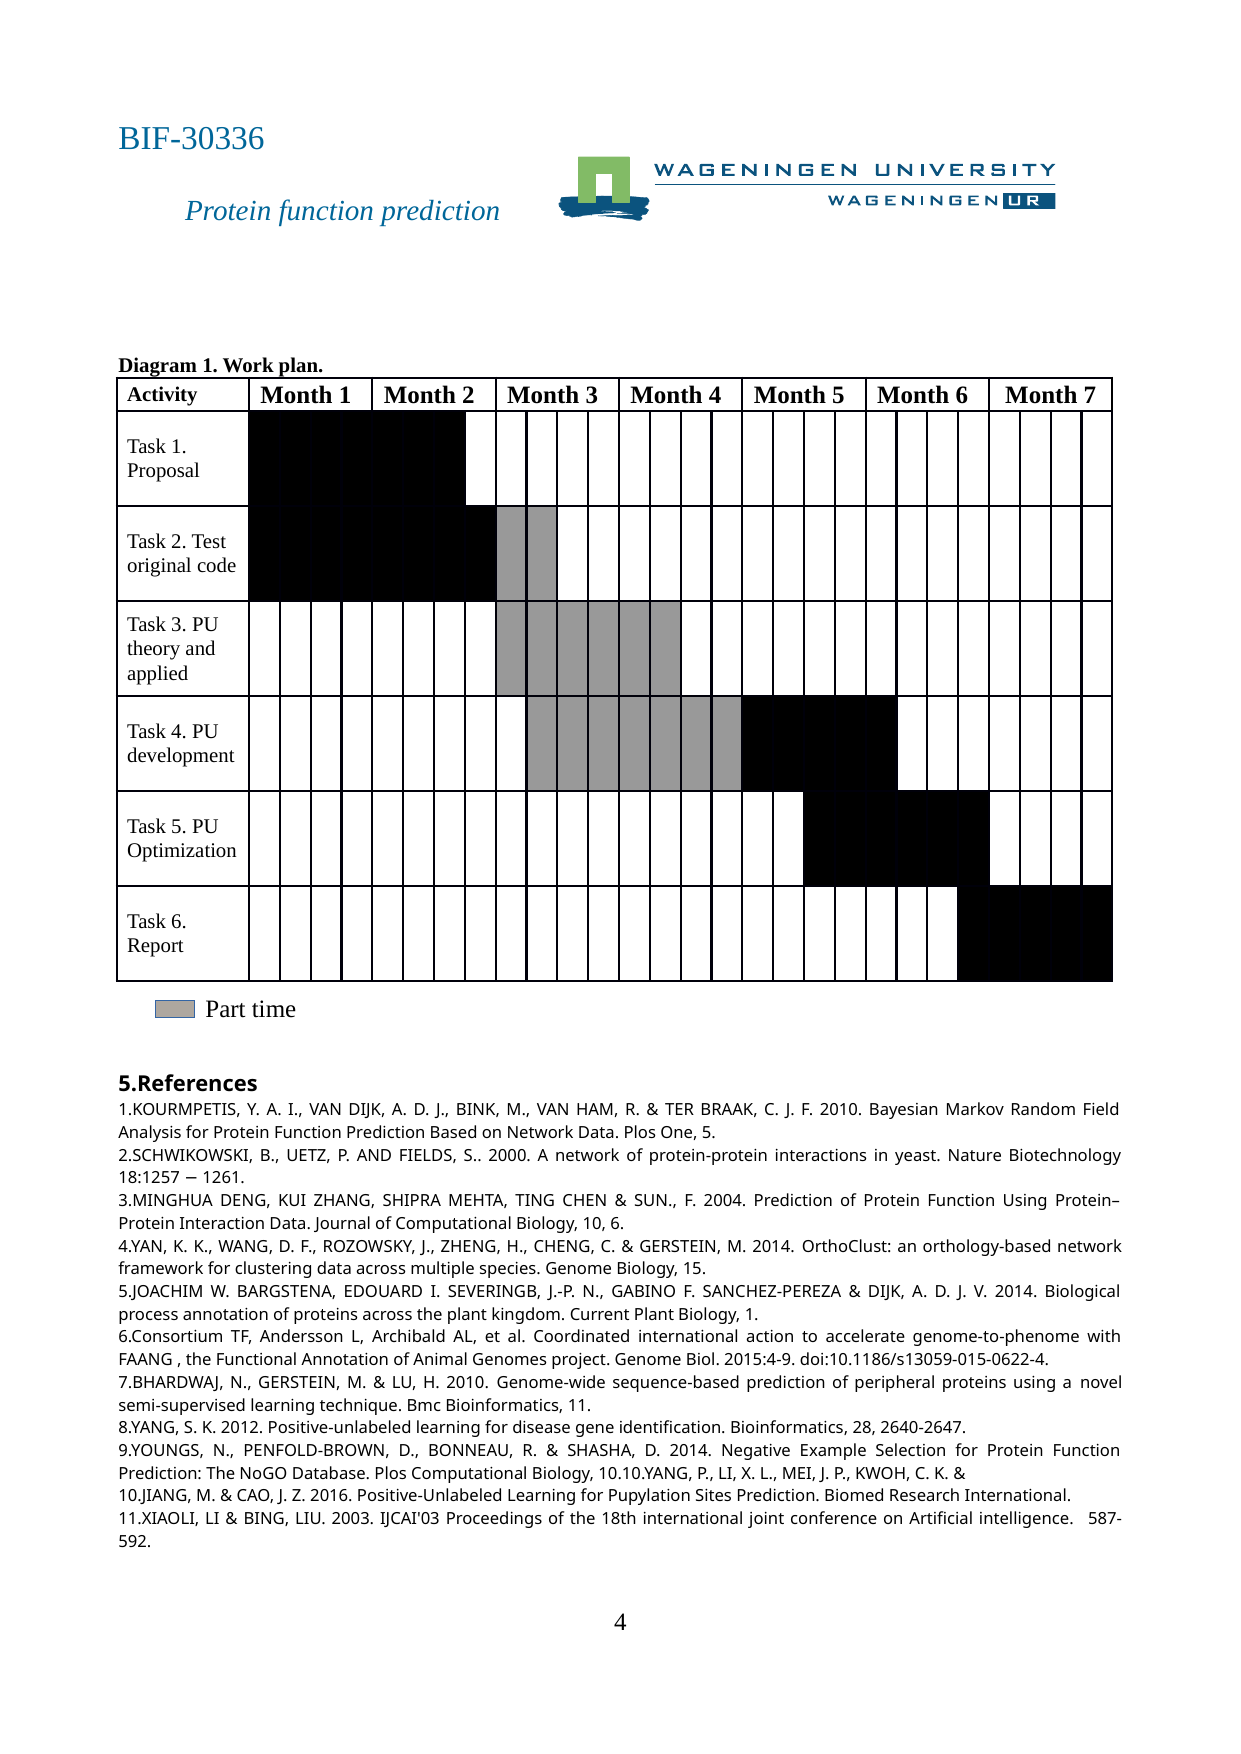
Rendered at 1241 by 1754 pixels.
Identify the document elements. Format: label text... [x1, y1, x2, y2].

table_cell [343, 602, 371, 695]
table_cell [774, 697, 803, 790]
table_header Month 1 [250, 379, 371, 410]
table_cell [805, 507, 834, 600]
table_cell [558, 697, 587, 790]
table_cell [743, 412, 772, 505]
table_cell [682, 602, 710, 695]
table_cell [620, 602, 649, 695]
table_header Month 4 [620, 379, 741, 410]
table_cell [466, 792, 495, 885]
table_cell [743, 602, 772, 695]
table_cell [959, 602, 988, 695]
text 8.YANG, S. K. 2012. Positive-unlabeled learning for disease gene identification. Bioinformatics, 28, 2640-2647. [118, 1416, 1122, 1439]
table_cell [466, 602, 495, 695]
table_cell [589, 412, 618, 505]
table_cell [466, 412, 495, 505]
table_cell [1052, 412, 1080, 505]
table_cell [743, 887, 772, 980]
text 11.XIAOLI, LI & BING, LIU. 2003. IJCAI'03 Proceedings of the 18th international joint conference on Artificial intelligence. 587-592. [118, 1507, 1122, 1552]
table_cell [1083, 887, 1111, 980]
table_cell [528, 792, 556, 885]
table_cell [682, 412, 710, 505]
table_cell [928, 887, 957, 980]
table_cell [651, 697, 680, 790]
table_cell [1083, 507, 1111, 600]
table_cell [466, 697, 495, 790]
table_cell [1021, 602, 1050, 695]
table_cell [990, 792, 1019, 885]
table_cell [836, 792, 865, 885]
table_cell [343, 697, 371, 790]
table_cell [1083, 412, 1111, 505]
table_cell [959, 412, 988, 505]
text 2.SCHWIKOWSKI, B., UETZ, P. AND FIELDS, S.. 2000. A network of protein-protein interactions in yeast. Nature Biotechnology 18:1257 − 1261. [118, 1143, 1122, 1189]
table_cell [250, 602, 279, 695]
table_cell [898, 792, 926, 885]
table_cell [250, 507, 279, 600]
table_cell [898, 412, 926, 505]
table_cell [1083, 697, 1111, 790]
table_cell [312, 887, 340, 980]
table_cell [836, 887, 865, 980]
table_cell [805, 412, 834, 505]
table_cell [713, 412, 741, 505]
table_cell [435, 697, 464, 790]
table_cell [620, 792, 649, 885]
text 10.JIANG, M. & CAO, J. Z. 2016. Positive-Unlabeled Learning for Pupylation Sites Prediction. Biomed Research International. [118, 1484, 1122, 1507]
table_cell [774, 507, 803, 600]
text 6.Consortium TF, Andersson L, Archibald AL, et al. Coordinated international action to accelerate genome-to-phenome with FAANG , the Functional Annotation of Animal Genomes project. Genome Biol. 2015:4-9. doi:10.1186/s13059-015-0622-4. [118, 1325, 1122, 1371]
table_cell [1021, 697, 1050, 790]
table_cell [558, 412, 587, 505]
table_cell [928, 412, 957, 505]
table_header Month 7 [990, 379, 1111, 410]
table_cell [281, 697, 310, 790]
table_cell [312, 602, 340, 695]
table_cell [990, 507, 1019, 600]
table_header Activity [118, 379, 248, 410]
table_cell [898, 507, 926, 600]
table_cell [990, 412, 1019, 505]
text 4.YAN, K. K., WANG, D. F., ROZOWSKY, J., ZHENG, H., CHENG, C. & GERSTEIN, M. 2014. OrthoClust: an orthology-based network framework for clustering data across multiple species. Genome Biology, 15. [118, 1234, 1122, 1280]
table_cell [250, 887, 279, 980]
table_cell [1052, 507, 1080, 600]
table_cell [990, 602, 1019, 695]
table_cell [528, 507, 556, 600]
table_cell [435, 602, 464, 695]
table_cell [620, 412, 649, 505]
table_cell [343, 887, 371, 980]
table_cell [404, 887, 433, 980]
table_cell [466, 887, 495, 980]
table_cell [373, 792, 402, 885]
table_cell [589, 792, 618, 885]
table_cell [497, 697, 525, 790]
table_cell [836, 412, 865, 505]
table_cell [589, 507, 618, 600]
table_cell [589, 887, 618, 980]
text 5.JOACHIM W. BARGSTENA, EDOUARD I. SEVERINGB, J.-P. N., GABINO F. SANCHEZ-PEREZA & DIJK, A. D. J. V. 2014. Biological process annotation of proteins across the plant kingdom. Current Plant Biology, 1. [118, 1280, 1122, 1325]
table_cell [743, 697, 772, 790]
table_cell [620, 887, 649, 980]
table_cell [774, 887, 803, 980]
table_cell [959, 507, 988, 600]
table_cell [959, 887, 988, 980]
table_cell [1083, 792, 1111, 885]
table_cell [281, 507, 310, 600]
table_cell [682, 887, 710, 980]
table_cell Task 3. PU theory and applied [118, 602, 248, 695]
table_cell [682, 792, 710, 885]
table_cell [713, 602, 741, 695]
table_cell [867, 507, 895, 600]
table_cell [435, 792, 464, 885]
table_cell [682, 507, 710, 600]
table_cell [373, 887, 402, 980]
table_cell Task 6. Report [118, 887, 248, 980]
table_cell [1021, 412, 1050, 505]
table_cell Task 1. Proposal [118, 412, 248, 505]
text 3.MINGHUA DENG, KUI ZHANG, SHIPRA MEHTA, TING CHEN & SUN., F. 2004. Prediction of Protein Function Using Protein–Protein Interaction Data. Journal of Computational Biology, 10, 6. [118, 1189, 1122, 1234]
table_cell [1021, 792, 1050, 885]
table_cell [774, 792, 803, 885]
table_cell [589, 697, 618, 790]
table_cell [713, 887, 741, 980]
table_cell [651, 887, 680, 980]
text Diagram 1. Work plan. [118, 352, 1122, 377]
table_cell [651, 507, 680, 600]
table_cell Task 5. PU Optimization [118, 792, 248, 885]
table_cell [1021, 887, 1050, 980]
table_header Month 2 [373, 379, 495, 410]
table_cell [928, 792, 957, 885]
table_cell [805, 602, 834, 695]
table_cell [898, 697, 926, 790]
table_cell [281, 412, 310, 505]
table_cell [682, 697, 710, 790]
table_cell [497, 412, 525, 505]
table_cell [867, 697, 895, 790]
table_cell [373, 697, 402, 790]
table_cell [867, 887, 895, 980]
table_cell [343, 507, 371, 600]
table_cell [404, 412, 433, 505]
table_cell [713, 507, 741, 600]
table_cell [805, 887, 834, 980]
table_cell [528, 697, 556, 790]
table_cell [743, 792, 772, 885]
table_cell [312, 507, 340, 600]
table_cell [867, 412, 895, 505]
table_cell [651, 412, 680, 505]
table_cell [558, 602, 587, 695]
table_cell Task 2. Test original code [118, 507, 248, 600]
table_cell [1021, 507, 1050, 600]
table_cell [558, 887, 587, 980]
table_cell [867, 602, 895, 695]
table_cell [373, 412, 402, 505]
table_cell [651, 602, 680, 695]
table_cell [435, 507, 464, 600]
table_cell [343, 792, 371, 885]
table_cell [1052, 792, 1080, 885]
text 9.YOUNGS, N., PENFOLD-BROWN, D., BONNEAU, R. & SHASHA, D. 2014. Negative Example Selection for Protein Function Prediction: The NoGO Database. Plos Computational Biology, 10.10.YANG, P., LI, X. L., MEI, J. P., KWOH, C. K. & [118, 1439, 1122, 1484]
table_cell [620, 697, 649, 790]
table_cell [250, 412, 279, 505]
table_cell [805, 697, 834, 790]
table_cell [435, 412, 464, 505]
table_cell [281, 887, 310, 980]
table_cell [404, 792, 433, 885]
table_cell [836, 602, 865, 695]
table_cell [713, 792, 741, 885]
table_cell [990, 697, 1019, 790]
table_cell [373, 507, 402, 600]
table_cell [898, 887, 926, 980]
table_cell [867, 792, 895, 885]
table_cell [435, 887, 464, 980]
table_cell [774, 412, 803, 505]
table_cell [281, 792, 310, 885]
table_header Month 6 [867, 379, 988, 410]
table_cell [497, 792, 525, 885]
table_cell [1052, 602, 1080, 695]
table_cell [836, 507, 865, 600]
table_cell Task 4. PU development [118, 697, 248, 790]
table_cell [404, 507, 433, 600]
table_cell [497, 507, 525, 600]
table_cell [528, 602, 556, 695]
table_cell [959, 697, 988, 790]
table_cell [281, 602, 310, 695]
table_cell [558, 507, 587, 600]
table_cell [312, 697, 340, 790]
table_cell [250, 697, 279, 790]
table_cell [928, 697, 957, 790]
table_cell [589, 602, 618, 695]
table_cell [466, 507, 495, 600]
text 7.BHARDWAJ, N., GERSTEIN, M. & LU, H. 2010. Genome-wide sequence-based prediction of peripheral proteins using a novel semi-supervised learning technique. Bmc Bioinformatics, 11. [118, 1371, 1122, 1416]
table_cell [959, 792, 988, 885]
table_cell [373, 602, 402, 695]
table_cell [497, 887, 525, 980]
table_cell [990, 887, 1019, 980]
table_cell [928, 602, 957, 695]
table_cell [312, 412, 340, 505]
table_cell [404, 697, 433, 790]
table_cell [528, 412, 556, 505]
table_cell [312, 792, 340, 885]
table_cell [1083, 602, 1111, 695]
table_cell [343, 412, 371, 505]
table_cell [743, 507, 772, 600]
table_cell [928, 507, 957, 600]
table_cell [497, 602, 525, 695]
table_cell [620, 507, 649, 600]
table_header Month 3 [497, 379, 618, 410]
table_header Month 5 [743, 379, 865, 410]
table_cell [836, 697, 865, 790]
table_cell [1052, 887, 1080, 980]
table_cell [558, 792, 587, 885]
table_cell [250, 792, 279, 885]
table_cell [528, 887, 556, 980]
table_cell [651, 792, 680, 885]
table_cell [898, 602, 926, 695]
table_cell [713, 697, 741, 790]
text 1.KOURMPETIS, Y. A. I., VAN DIJK, A. D. J., BINK, M., VAN HAM, R. & TER BRAAK, C. J. F. 2010. Bayesian Markov Random Field Analysis for Protein Function Prediction Based on Network Data. Plos One, 5. [118, 1098, 1122, 1143]
table_cell [404, 602, 433, 695]
table_cell [774, 602, 803, 695]
text 5.References [118, 1068, 1122, 1098]
table_cell [1052, 697, 1080, 790]
table_cell [805, 792, 834, 885]
